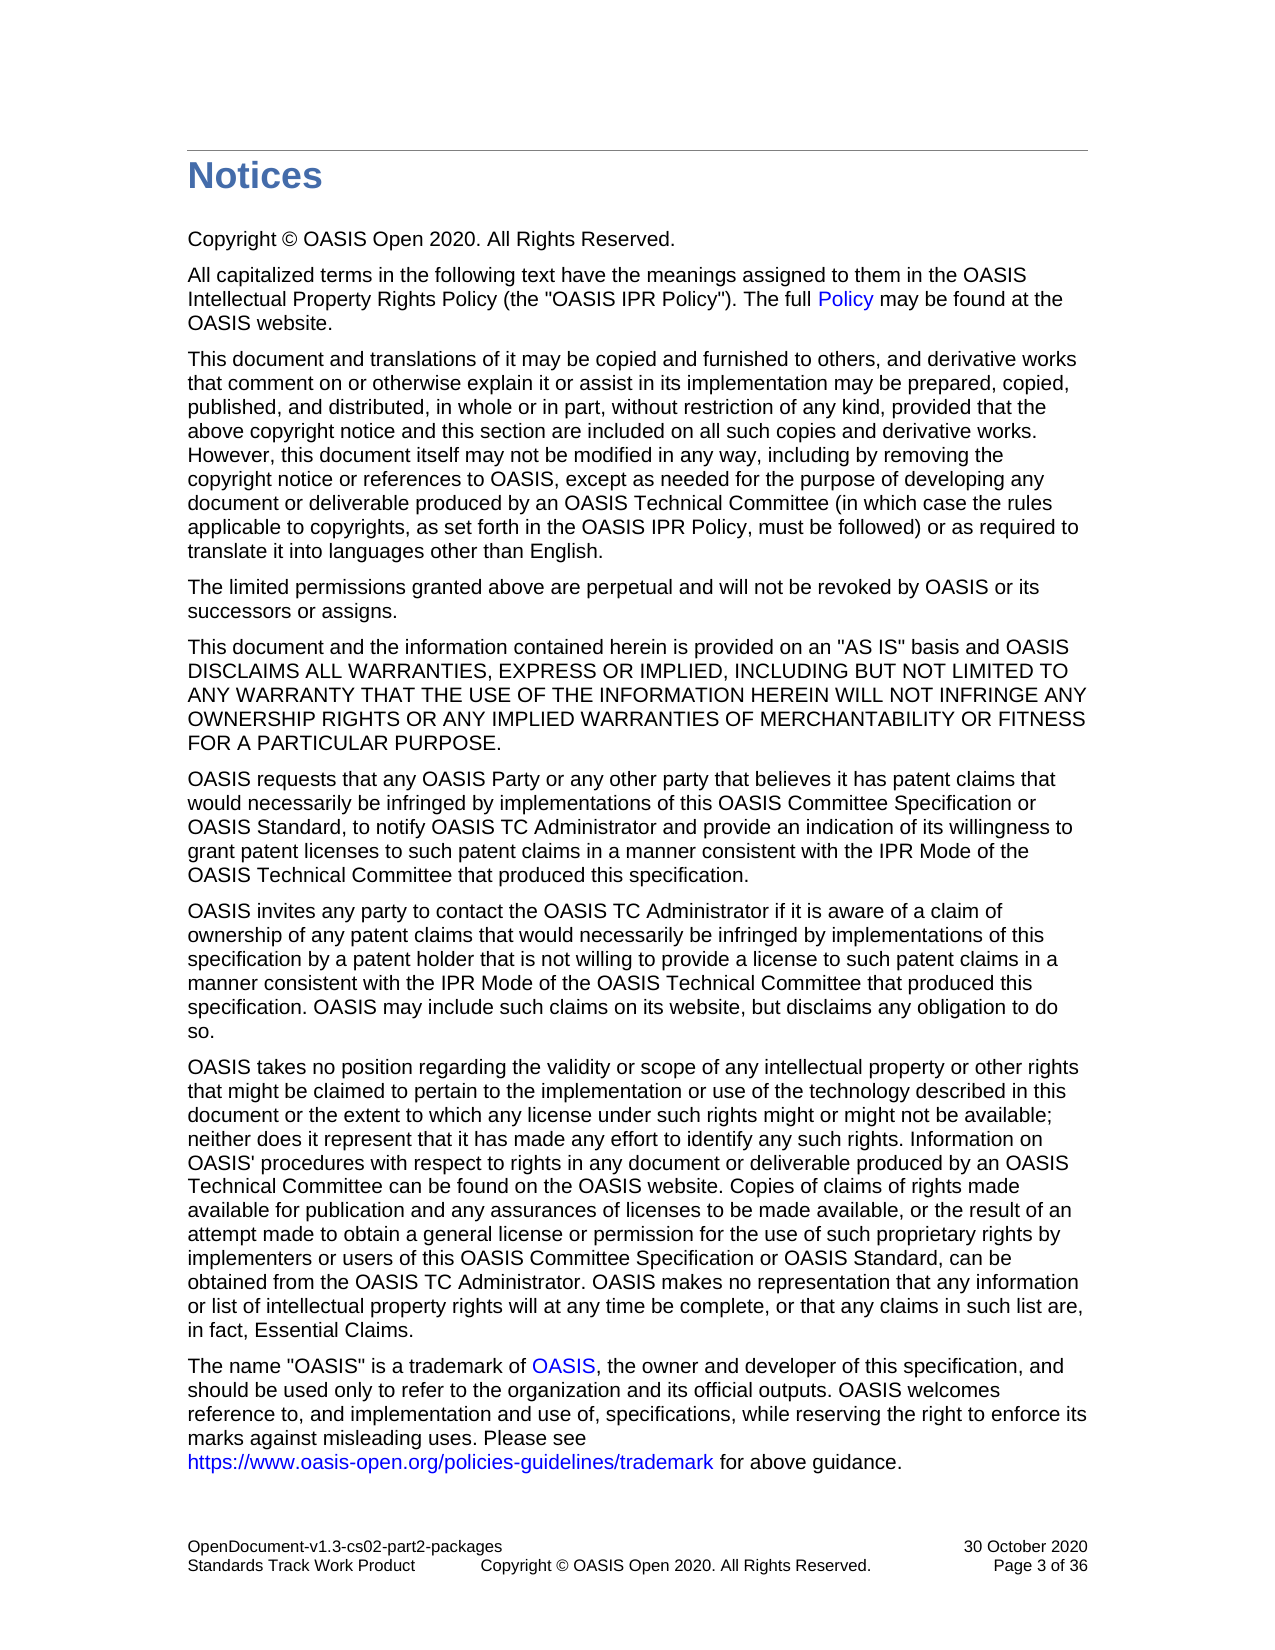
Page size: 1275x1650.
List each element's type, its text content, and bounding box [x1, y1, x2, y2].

text This document and translations of it may be copied and furnished to others, and derivative works that comment on or otherwise explain it or assist in its implementation may be prepared, copied, published, and distributed, in whole or in part, without restriction of any kind, provided that the above copyright notice and this section are included on all such copies and derivative works. However, this document itself may not be modified in any way, including by removing the copyright notice or references to OASIS, except as needed for the purpose of developing any document or deliverable produced by an OASIS Technical Committee (in which case the rules applicable to copyrights, as set forth in the OASIS IPR Policy, must be followed) or as required to translate it into languages other than English. [187, 347, 1088, 563]
text The limited permissions granted above are perpetual and will not be revoked by OASIS or its successors or assigns. [187, 575, 1088, 623]
text OASIS invites any party to contact the OASIS TC Administrator if it is aware of a claim of ownership of any patent claims that would necessarily be infringed by implementations of this specification by a patent holder that is not willing to provide a license to such patent claims in a manner consistent with the IPR Mode of the OASIS Technical Committee that produced this specification. OASIS may include such claims on its website, but disclaims any obligation to do so. [187, 899, 1088, 1042]
text This document and the information contained herein is provided on an "AS IS" basis and OASIS DISCLAIMS ALL WARRANTIES, EXPRESS OR IMPLIED, INCLUDING BUT NOT LIMITED TO ANY WARRANTY THAT THE USE OF THE INFORMATION HEREIN WILL NOT INFRINGE ANY OWNERSHIP RIGHTS OR ANY IMPLIED WARRANTIES OF MERCHANTABILITY OR FITNESS FOR A PARTICULAR PURPOSE. [187, 635, 1088, 755]
text OASIS takes no position regarding the validity or scope of any intellectual property or other rights that might be claimed to pertain to the implementation or use of the technology described in this document or the extent to which any license under such rights might or might not be available; neither does it represent that it has made any effort to identify any such rights. Information on OASIS' procedures with respect to rights in any document or deliverable produced by an OASIS Technical Committee can be found on the OASIS website. Copies of claims of rights made available for publication and any assurances of licenses to be made available, or the result of an attempt made to obtain a general license or permission for the use of such proprietary rights by implementers or users of this OASIS Committee Specification or OASIS Standard, can be obtained from the OASIS TC Administrator. OASIS makes no representation that any information or list of intellectual property rights will at any time be complete, or that any claims in such list are, in fact, Essential Claims. [187, 1054, 1088, 1342]
text All capitalized terms in the following text have the meanings assigned to them in the OASIS Intellectual Property Rights Policy (the "OASIS IPR Policy"). The full Policy may be found at the OASIS website. [187, 263, 1088, 335]
text Copyright © OASIS Open 2020. All Rights Reserved. [187, 227, 1088, 251]
text The name "OASIS" is a trademark of OASIS, the owner and developer of this specification, and should be used only to refer to the organization and its official outputs. OASIS welcomes reference to, and implementation and use of, specifications, while reserving the right to enforce its marks against misleading uses. Please see https://www.oasis-open.org/policies-guidelines/trademark for above guidance. [187, 1354, 1088, 1474]
text Notices [187, 151, 1088, 196]
text OASIS requests that any OASIS Party or any other party that believes it has patent claims that would necessarily be infringed by implementations of this OASIS Committee Specification or OASIS Standard, to notify OASIS TC Administrator and provide an indication of its willingness to grant patent licenses to such patent claims in a manner consistent with the IPR Mode of the OASIS Technical Committee that produced this specification. [187, 767, 1088, 887]
